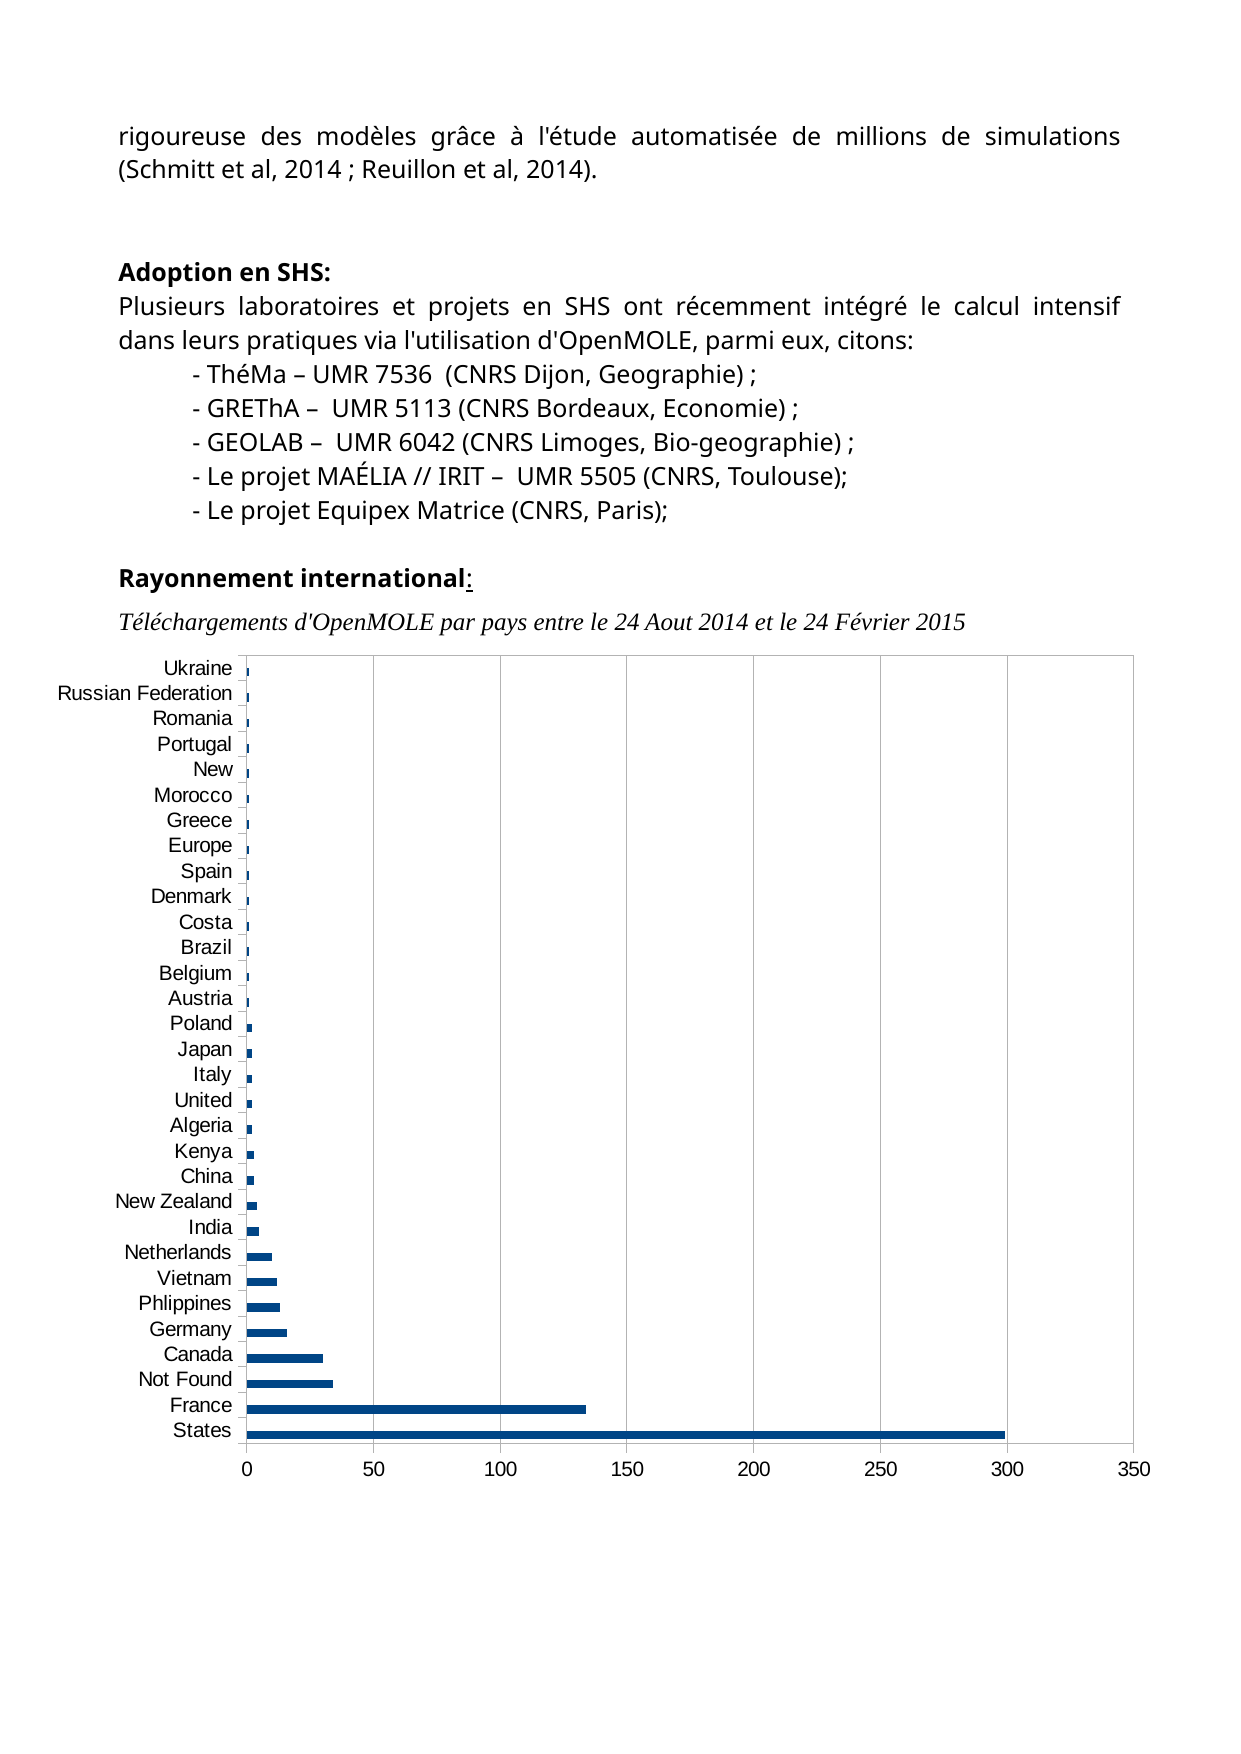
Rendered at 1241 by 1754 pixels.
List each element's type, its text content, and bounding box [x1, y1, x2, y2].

text - GREThA – UMR 5113 (CNRS Bordeaux, Economie) ; [192, 391, 1122, 425]
text - Le projet MAÉLIA // IRIT – UMR 5505 (CNRS, Toulouse); [192, 459, 1122, 493]
text - ThéMa – UMR 7536 (CNRS Dijon, Geographie) ; [192, 357, 1122, 391]
text - GEOLAB – UMR 6042 (CNRS Limoges, Bio-geographie) ; [192, 425, 1122, 459]
text Rayonnement international: [118, 561, 1122, 595]
text Téléchargements d'OpenMOLE par pays entre le 24 Aout 2014 et le 24 Février 2015 [118, 607, 1122, 636]
text rigoureuse des modèles grâce à l'étude automatisée de millions de simulations (Schmitt et al, 2014 ; Reuillon et al, 2014). [118, 118, 1122, 186]
text - Le projet Equipex Matrice (CNRS, Paris); [192, 493, 1122, 527]
text Plusieurs laboratoires et projets en SHS ont récemment intégré le calcul intensif dans leurs pratiques via l'utilisation d'OpenMOLE, parmi eux, citons: [118, 288, 1122, 357]
text Adoption en SHS: [118, 254, 1122, 288]
